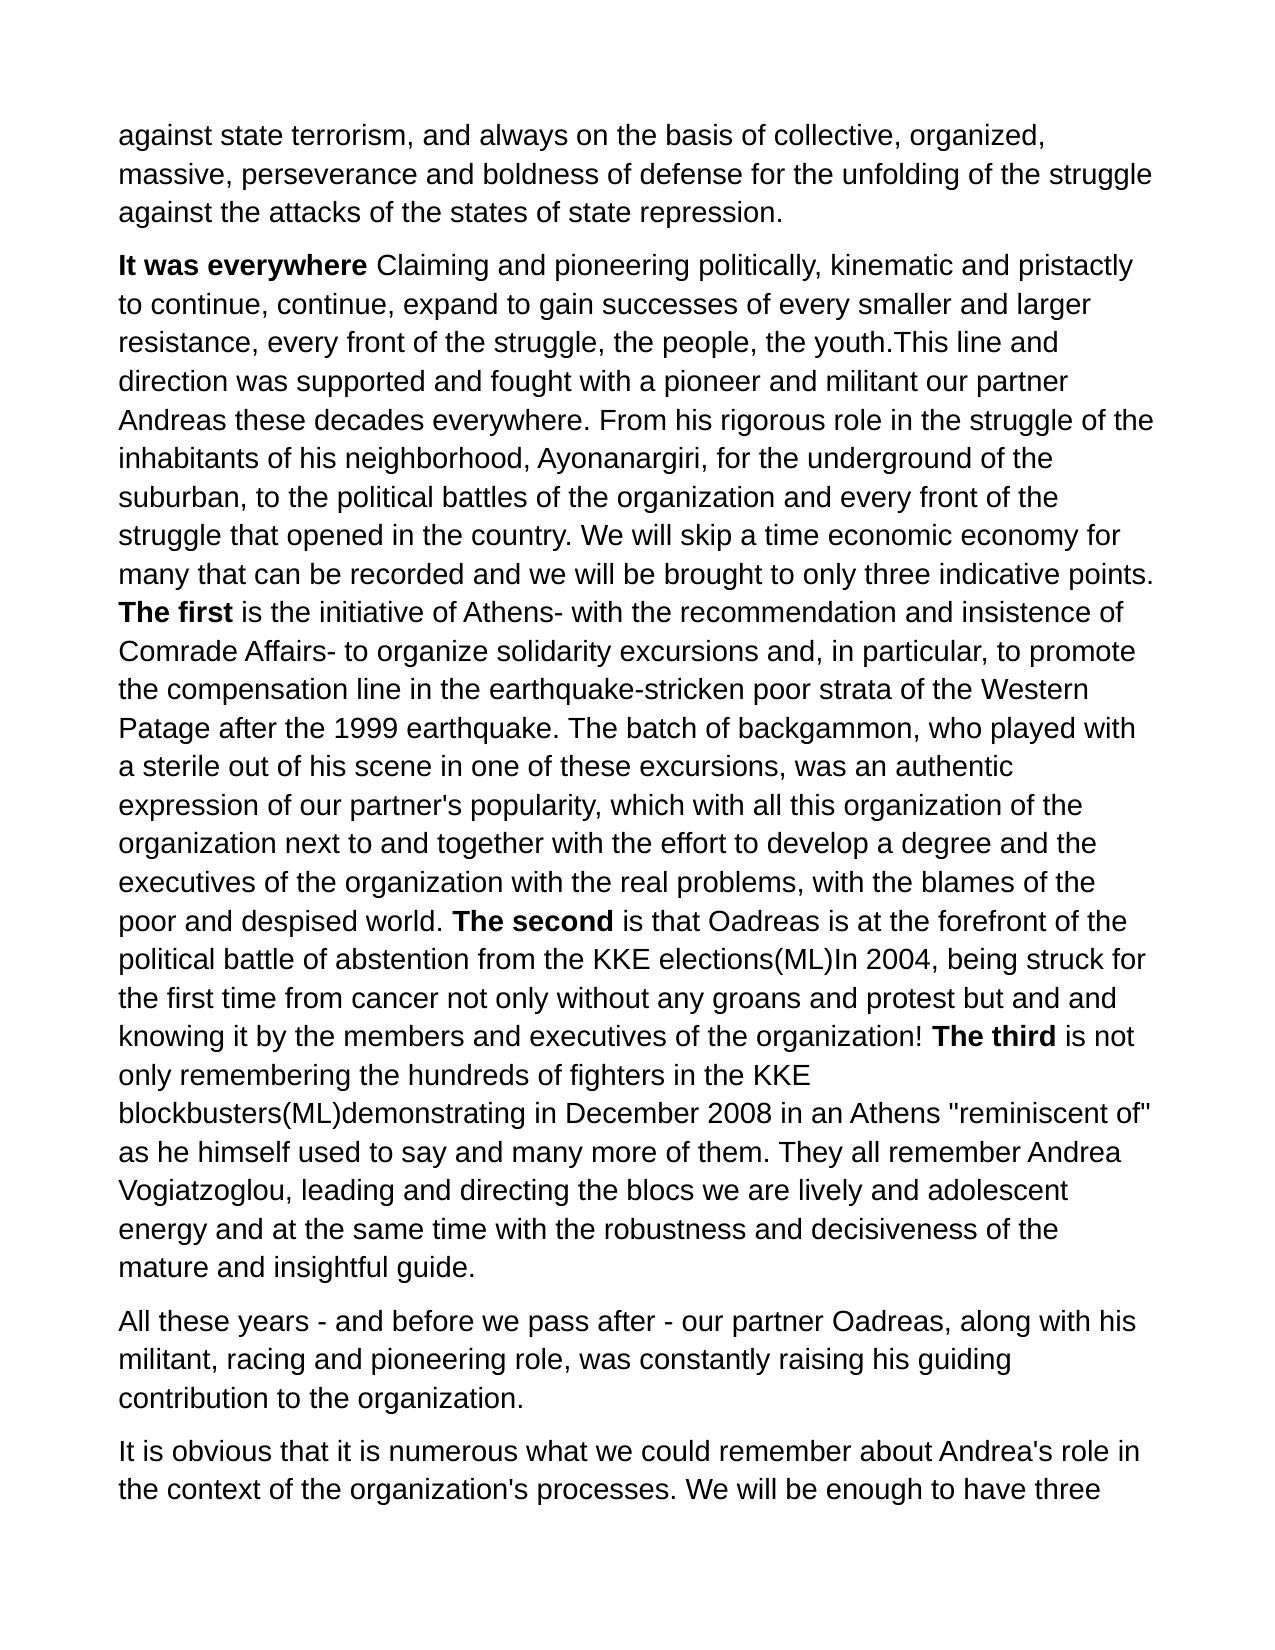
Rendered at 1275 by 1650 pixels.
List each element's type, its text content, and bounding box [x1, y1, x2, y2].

text All these years - and before we pass after - our partner Oadreas, along with his militant, racing and pioneering role, was constantly raising his guiding contribution to the organization. [118, 1303, 1157, 1414]
text It was everywhere Claiming and pioneering politically, kinematic and pristactly to continue, continue, expand to gain successes of every smaller and larger resistance, every front of the struggle, the people, the youth.This line and direction was supported and fought with a pioneer and militant our partner Andreas these decades everywhere. From his rigorous role in the struggle of the inhabitants of his neighborhood, Ayonanargiri, for the underground of the suburban, to the political battles of the organization and every front of the struggle that opened in the country. We will skip a time economic economy for many that can be recorded and we will be brought to only three indicative points. The first is the initiative of Athens- with the recommendation and insistence of Comrade Affairs- to organize solidarity excursions and, in particular, to promote the compensation line in the earthquake-stricken poor strata of the Western Patage after the 1999 earthquake. The batch of backgammon, who played with a sterile out of his scene in one of these excursions, was an authentic expression of our partner's popularity, which with all this organization of the organization next to and together with the effort to develop a degree and the executives of the organization with the real problems, with the blames of the poor and despised world. The second is that Oadreas is at the forefront of the political battle of abstention from the KKE elections(ML)In 2004, being struck for the first time from cancer not only without any groans and protest but and and knowing it by the members and executives of the organization! The third is not only remembering the hundreds of fighters in the KKE blockbusters(ML)demonstrating in December 2008 in an Athens "reminiscent of" as he himself used to say and many more of them. They all remember Andrea Vogiatzoglou, leading and directing the blocs we are lively and adolescent energy and at the same time with the robustness and decisiveness of the mature and insightful guide. [118, 248, 1157, 1284]
text It is obvious that it is numerous what we could remember about Andrea's role in the context of the organization's processes. We will be enough to have three [118, 1434, 1157, 1506]
text against state terrorism, and always on the basis of collective, organized, massive, perseverance and boldness of defense for the unfolding of the struggle against the attacks of the states of state repression. [118, 118, 1157, 229]
